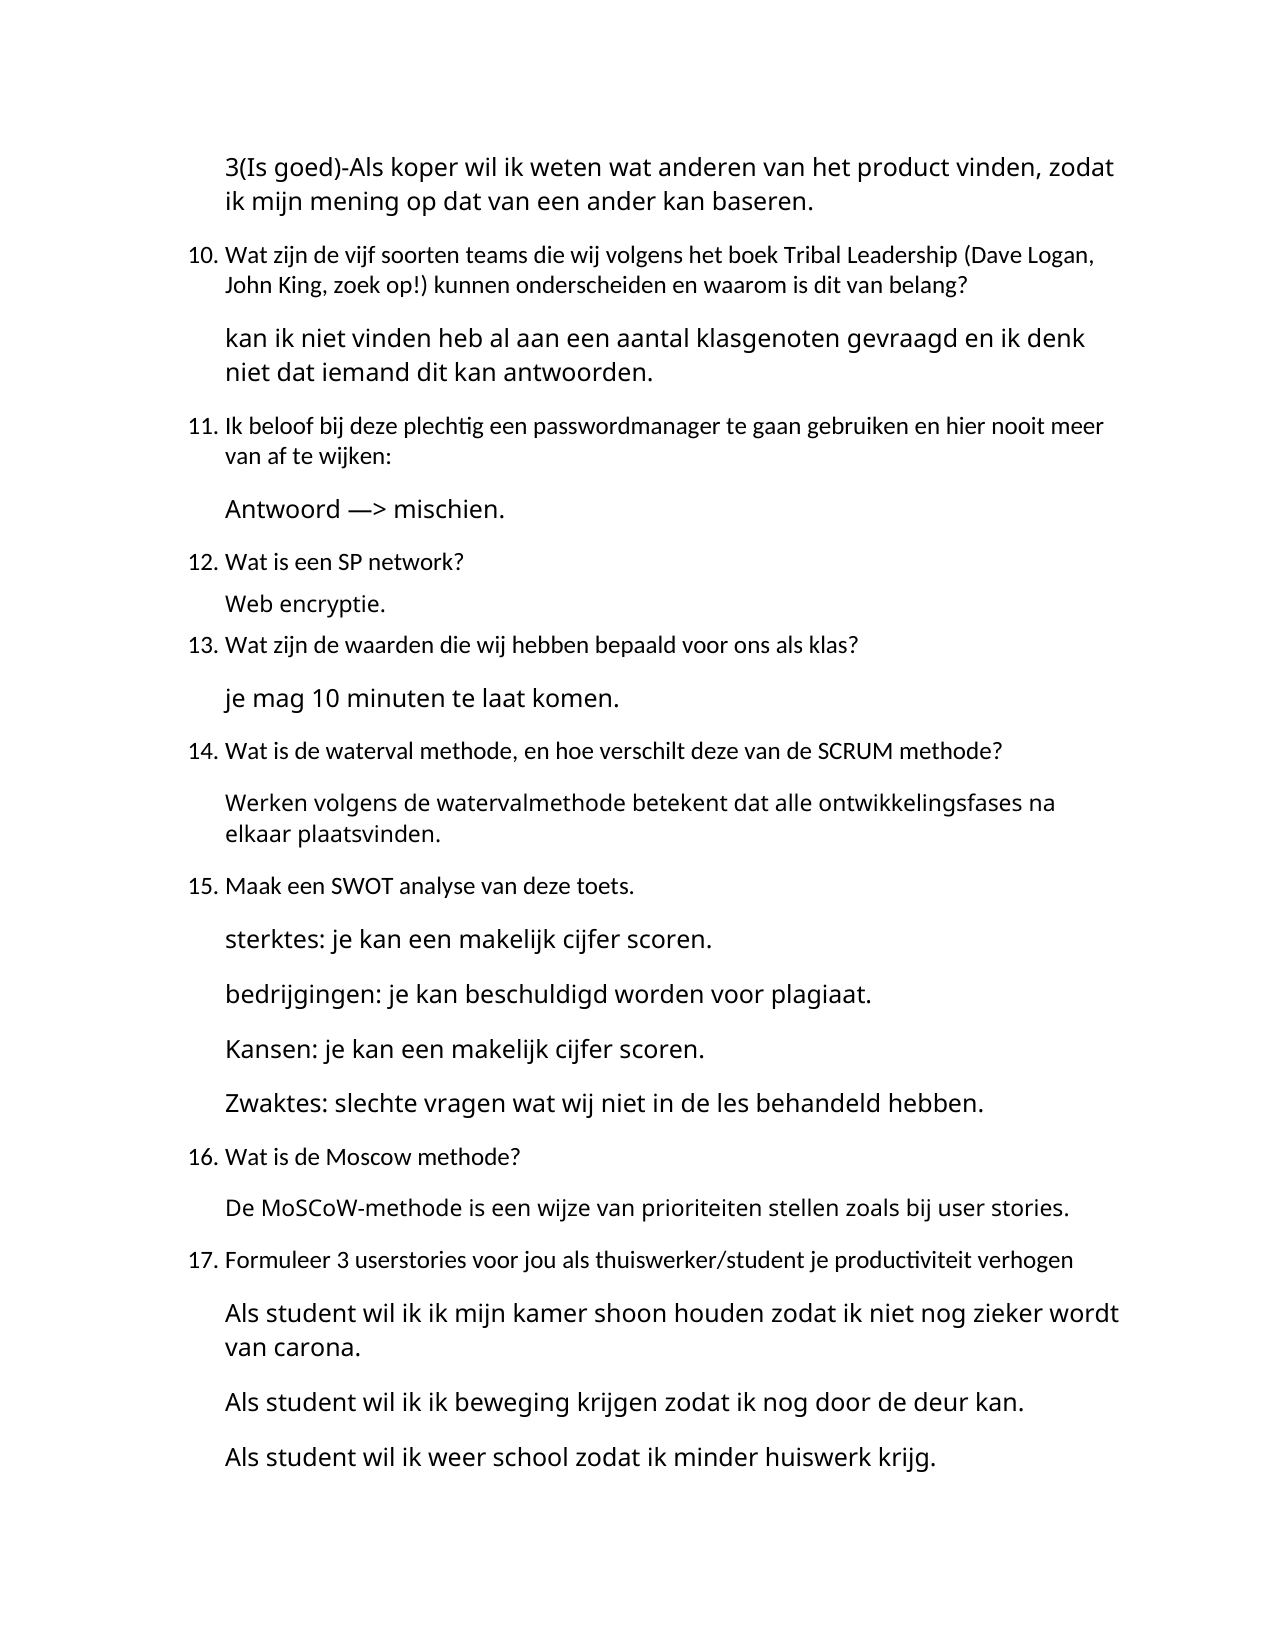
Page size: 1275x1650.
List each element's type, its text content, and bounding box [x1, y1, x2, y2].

text Als student wil ik ik beweging krijgen zodat ik nog door de deur kan. [225, 1385, 1125, 1419]
text Als student wil ik ik mijn kamer shoon houden zodat ik niet nog zieker wordt van carona. [225, 1296, 1125, 1364]
text je mag 10 minuten te laat komen. [225, 681, 1125, 714]
list Formuleer 3 userstories voor jou als thuiswerker/student je productiviteit verhogen [187, 1244, 1125, 1275]
text bedrijgingen: je kan beschuldigd worden voor plagiaat. [225, 976, 1125, 1010]
list Wat zijn de waarden die wij hebben bepaald voor ons als klas? [187, 629, 1125, 660]
text Kansen: je kan een makelijk cijfer scoren. [225, 1031, 1125, 1065]
list Wat is de Moscow methode? [187, 1141, 1125, 1172]
list Wat zijn de vijf soorten teams die wij volgens het boek Tribal Leadership (Dave Logan, John King, zoek op!) kunnen onderscheiden en waarom is dit van belang? [187, 239, 1125, 300]
text Web encryptie. [225, 587, 1125, 619]
list Ik beloof bij deze plechtig een passwordmanager te gaan gebruiken en hier nooit meer van af te wijken: [187, 410, 1125, 471]
list Maak een SWOT analyse van deze toets. [187, 870, 1125, 901]
text 3(Is goed)-Als koper wil ik weten wat anderen van het product vinden, zodat ik mijn mening op dat van een ander kan baseren. [225, 150, 1125, 218]
text Zwaktes: slechte vragen wat wij niet in de les behandeld hebben. [225, 1086, 1125, 1120]
text De MoSCoW-methode is een wijze van prioriteiten stellen zoals bij user stories. [225, 1192, 1125, 1224]
text sterktes: je kan een makelijk cijfer scoren. [225, 921, 1125, 956]
text Antwoord —> mischien. [225, 492, 1125, 526]
text kan ik niet vinden heb al aan een aantal klasgenoten gevraagd en ik denk niet dat iemand dit kan antwoorden. [225, 321, 1125, 389]
text Werken volgens de watervalmethode betekent dat alle ontwikkelingsfases na elkaar plaatsvinden. [225, 787, 1125, 849]
list Wat is een SP network? [187, 547, 1125, 577]
list Wat is de waterval methode, en hoe verschilt deze van de SCRUM methode? [187, 735, 1125, 766]
text Als student wil ik weer school zodat ik minder huiswerk krijg. [225, 1440, 1125, 1474]
